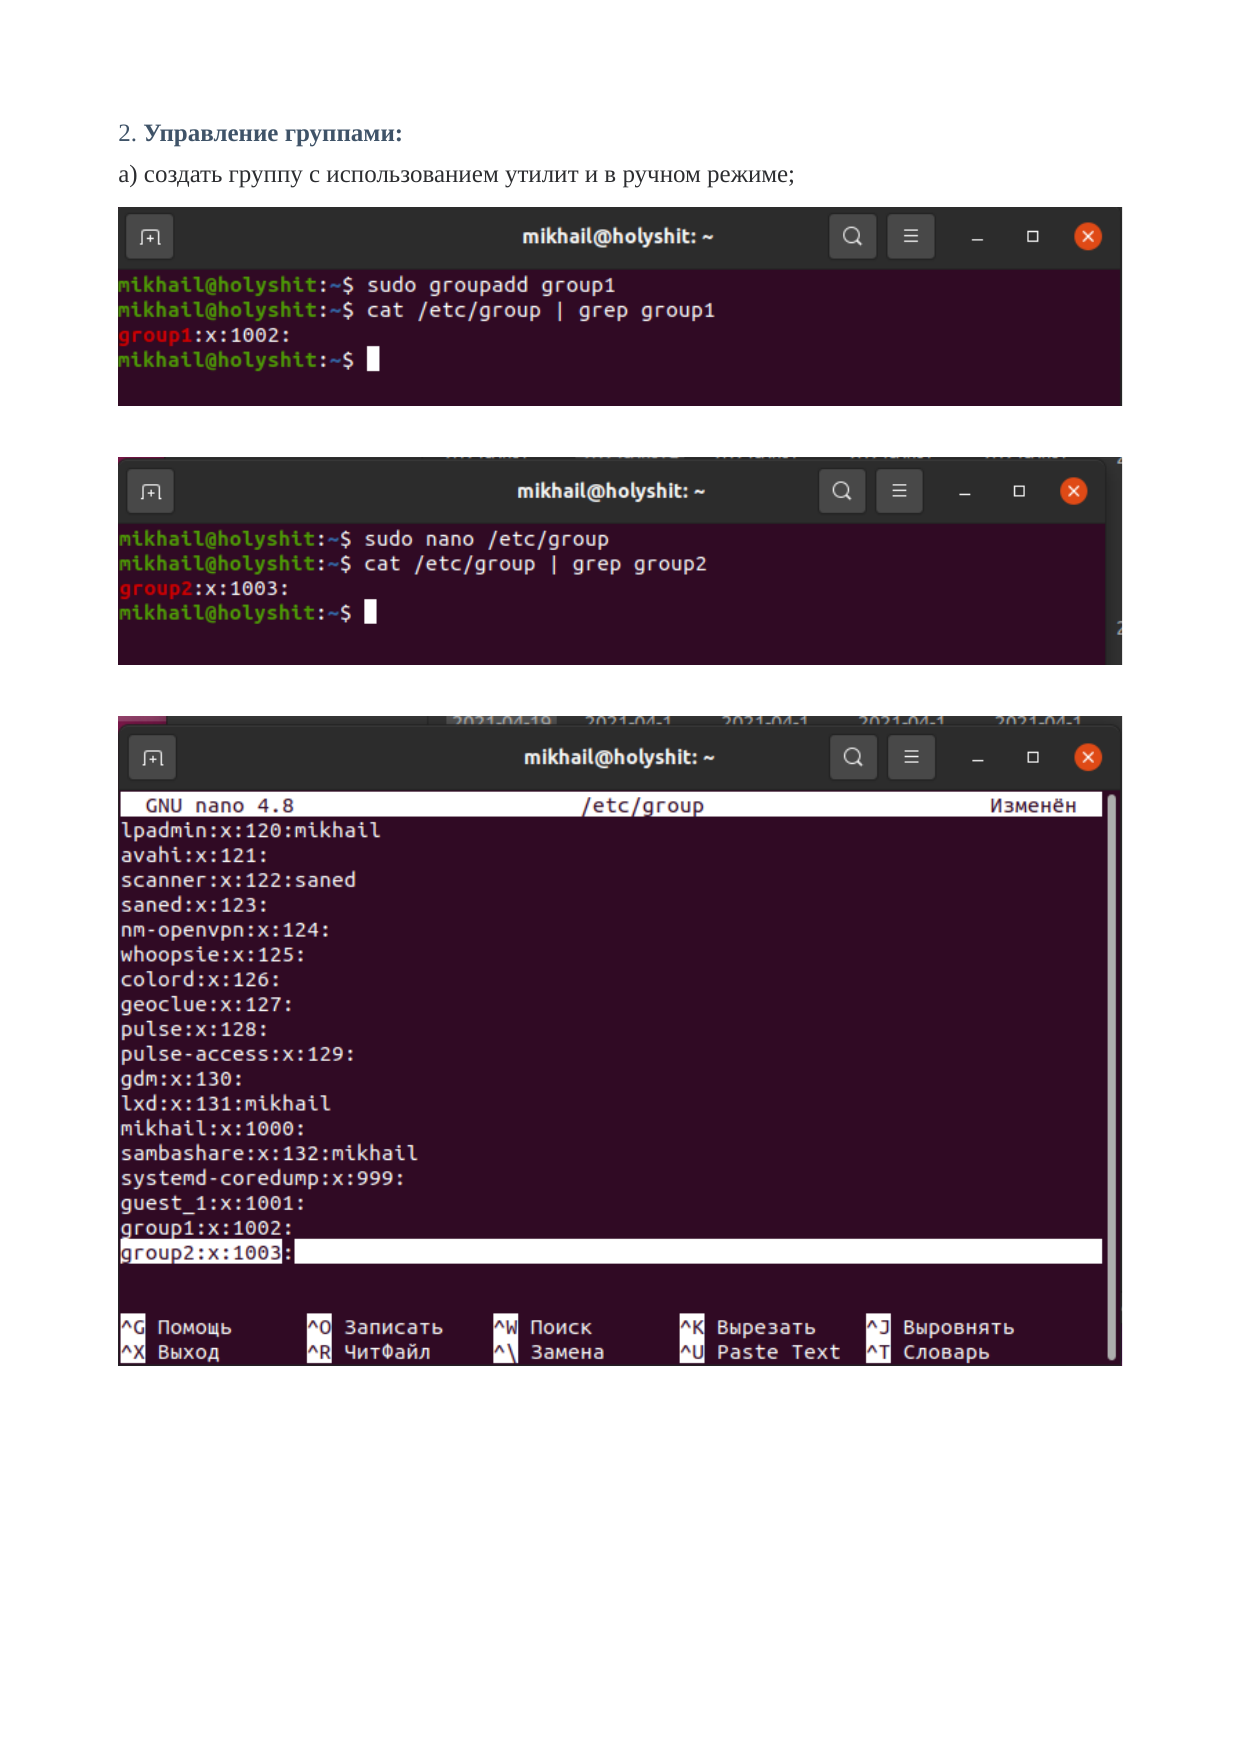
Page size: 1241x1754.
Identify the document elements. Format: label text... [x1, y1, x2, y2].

picture [118, 207, 1123, 406]
text a) создать группу с использованием утилит и в ручном режиме; [118, 159, 1122, 188]
picture [118, 716, 1123, 1366]
subtitle 2. Управление группами: [118, 118, 1122, 147]
picture [118, 457, 1123, 665]
